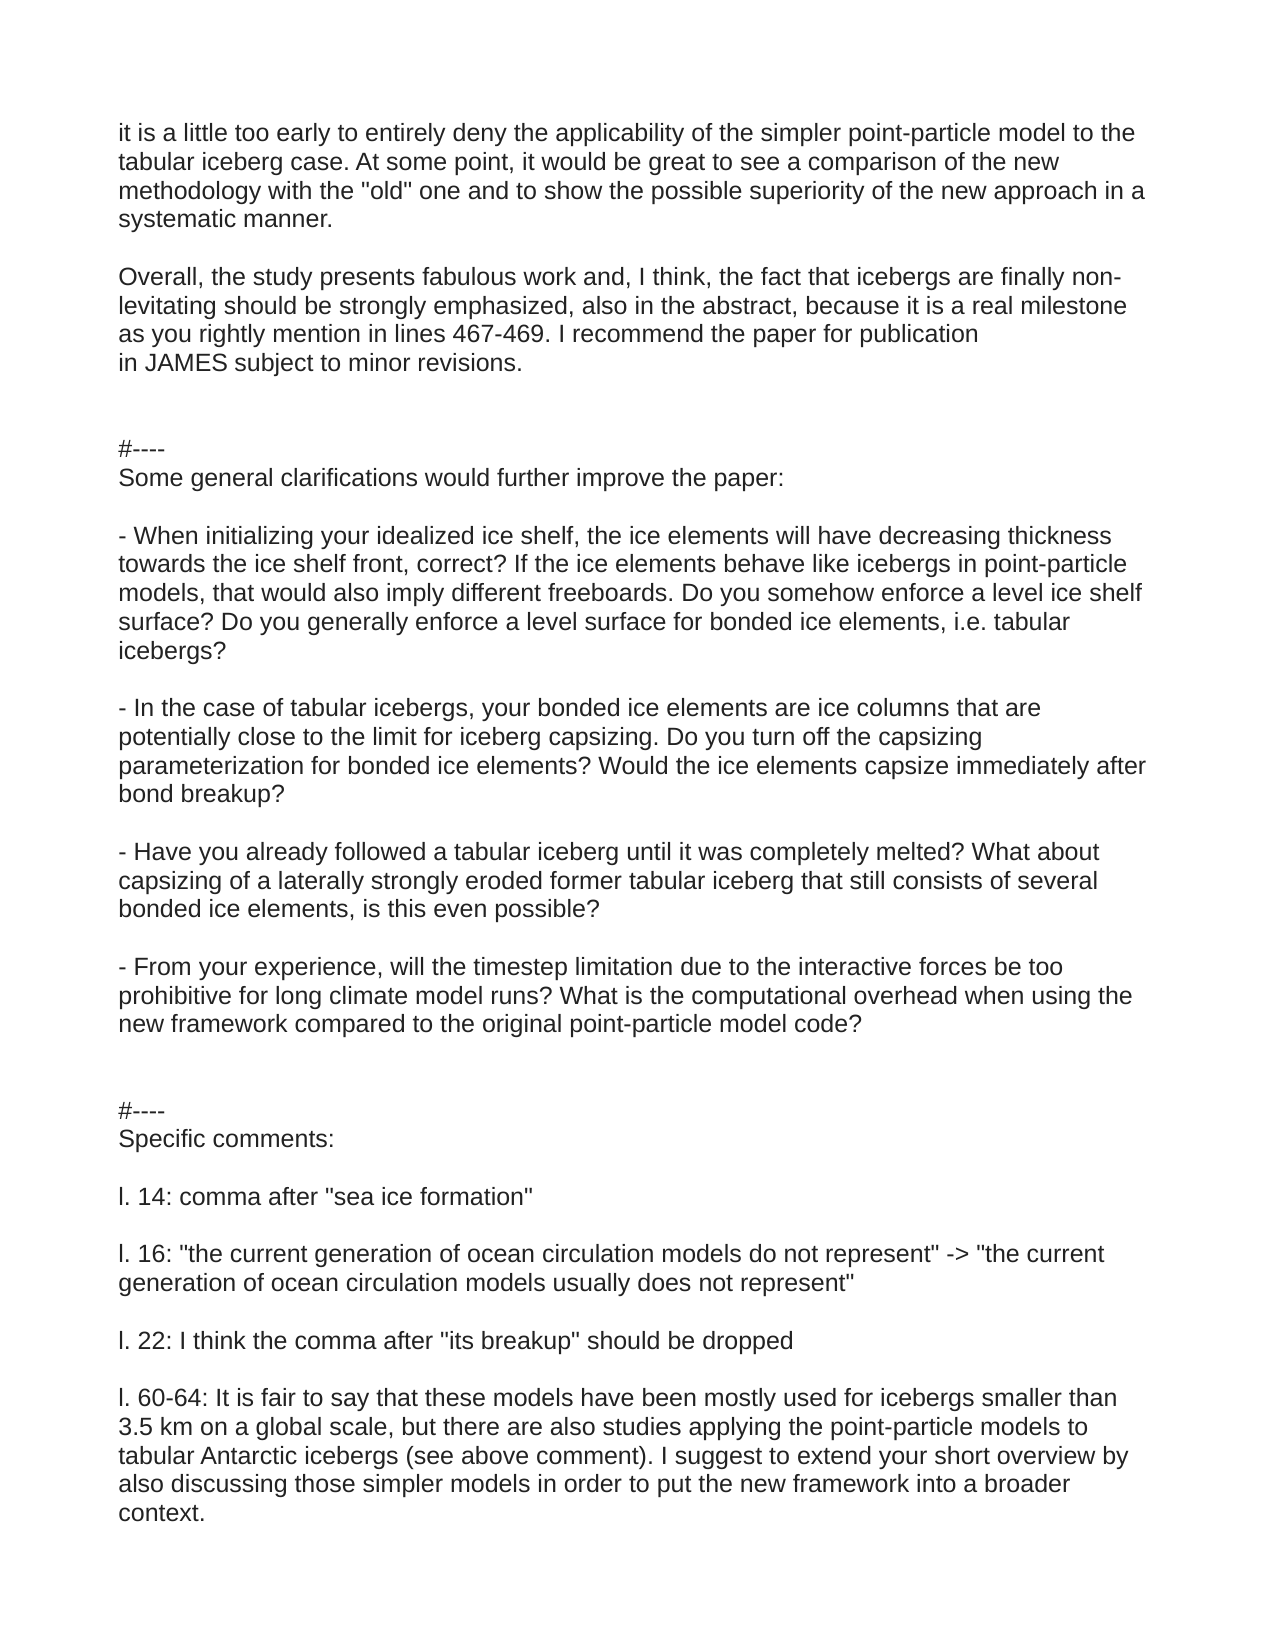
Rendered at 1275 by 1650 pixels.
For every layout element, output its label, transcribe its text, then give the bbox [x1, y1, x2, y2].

text it is a little too early to entirely deny the applicability of the simpler point-particle model to the tabular iceberg case. At some point, it would be great to see a comparison of the new methodology with the "old" one and to show the possible superiority of the new approach in a systematic manner. Overall, the study presents fabulous work and, I think, the fact that icebergs are finally non-levitating should be strongly emphasized, also in the abstract, because it is a real milestone as you rightly mention in lines 467-469. I recommend the paper for publication in JAMES subject to minor revisions. #---- Some general clarifications would further improve the paper: - When initializing your idealized ice shelf, the ice elements will have decreasing thickness towards the ice shelf front, correct? If the ice elements behave like icebergs in point-particle models, that would also imply different freeboards. Do you somehow enforce a level ice shelf surface? Do you generally enforce a level surface for bonded ice elements, i.e. tabular icebergs? - In the case of tabular icebergs, your bonded ice elements are ice columns that are potentially close to the limit for iceberg capsizing. Do you turn off the capsizing parameterization for bonded ice elements? Would the ice elements capsize immediately after bond breakup? - Have you already followed a tabular iceberg until it was completely melted? What about capsizing of a laterally strongly eroded former tabular iceberg that still consists of several bonded ice elements, is this even possible? - From your experience, will the timestep limitation due to the interactive forces be too prohibitive for long climate model runs? What is the computational overhead when using the new framework compared to the original point-particle model code? #---- Specific comments: l. 14: comma after "sea ice formation" l. 16: "the current generation of ocean circulation models do not represent" -> "the current generation of ocean circulation models usually does not represent" l. 22: I think the comma after "its breakup" should be dropped l. 60-64: It is fair to say that these models have been mostly used for icebergs smaller than 3.5 km on a global scale, but there are also studies applying the point-particle models to tabular Antarctic icebergs (see above comment). I suggest to extend your short overview by also discussing those simpler models in order to put the new framework into a broader context. [118, 118, 1157, 1527]
